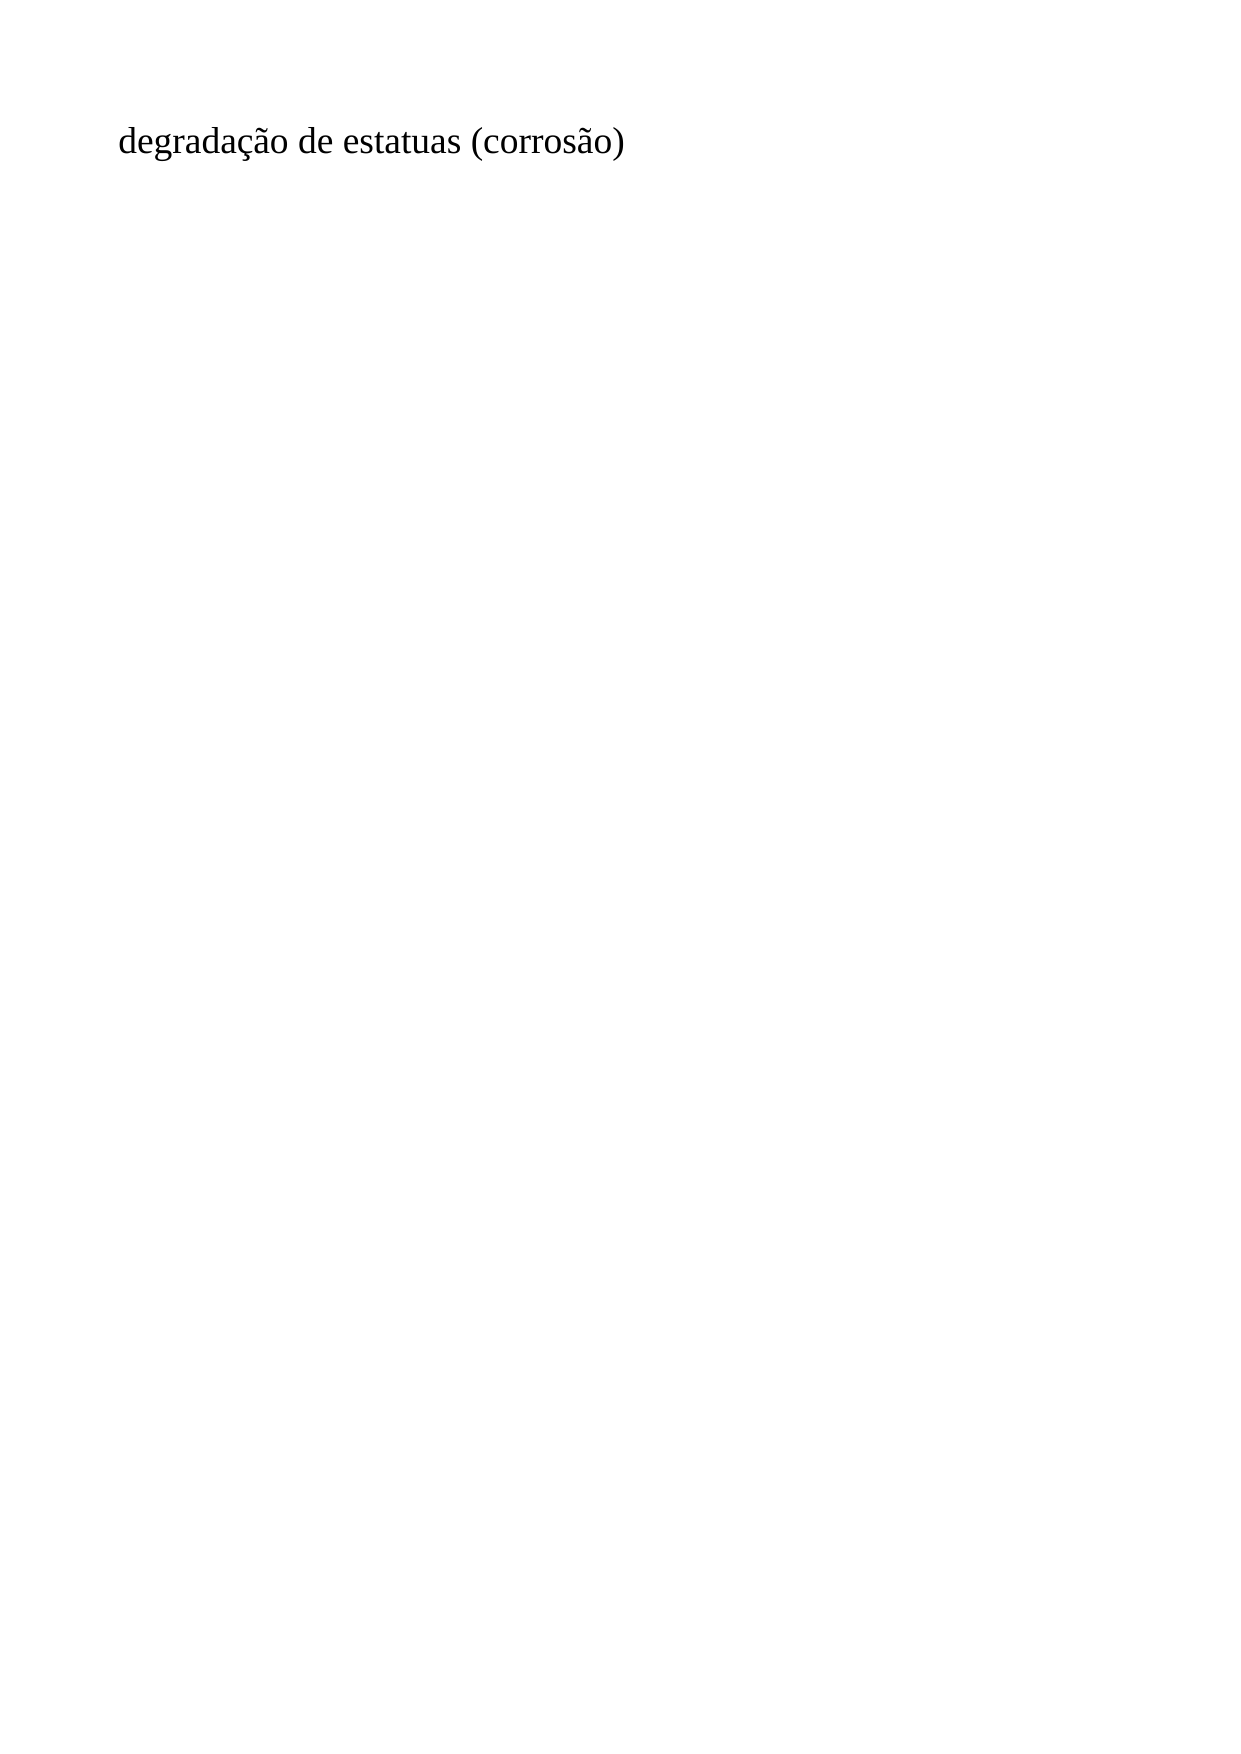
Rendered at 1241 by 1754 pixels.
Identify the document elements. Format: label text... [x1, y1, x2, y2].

text degradação de estatuas (corrosão) [118, 118, 1122, 161]
